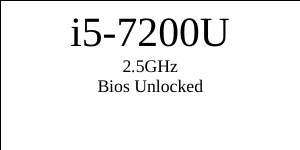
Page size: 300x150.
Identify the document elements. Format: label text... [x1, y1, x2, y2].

text i5-7200U [8, 8, 292, 56]
text 2.5GHz [8, 56, 292, 76]
text Bios Unlocked [8, 76, 292, 96]
